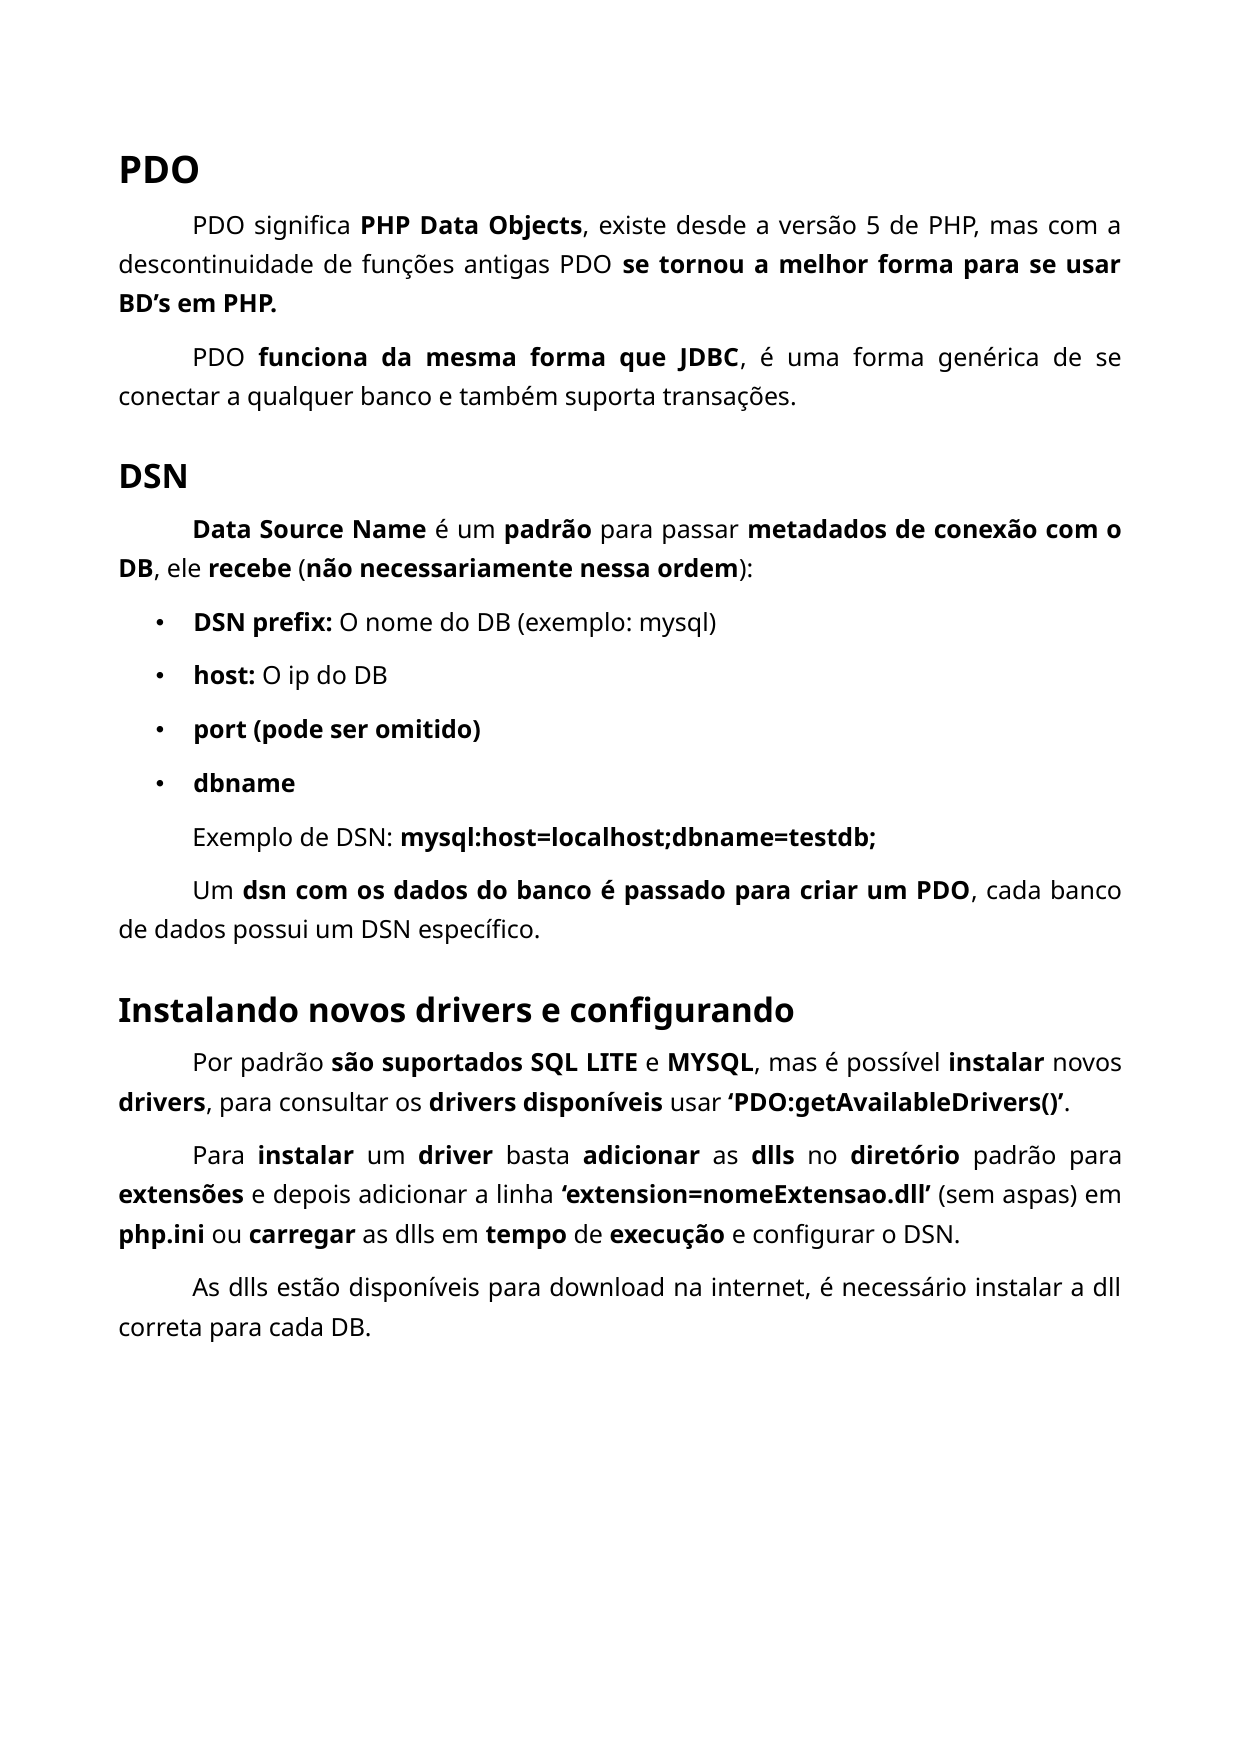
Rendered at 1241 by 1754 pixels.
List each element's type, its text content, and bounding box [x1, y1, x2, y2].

text As dlls estão disponíveis para download na internet, é necessário instalar a dll correta para cada DB. [118, 1270, 1122, 1343]
subtitle Instalando novos drivers e configurando [118, 987, 1122, 1032]
list dbname [156, 766, 1122, 799]
subtitle PDO [118, 143, 1122, 195]
list DSN prefix: O nome do DB (exemplo: mysql) [156, 604, 1122, 638]
text Para instalar um driver basta adicionar as dlls no diretório padrão para extensões e depois adicionar a linha ‘extension=nomeExtensao.dll’ (sem aspas) em php.ini ou carregar as dlls em tempo de execução e configurar o DSN. [118, 1138, 1122, 1250]
text PDO significa PHP Data Objects, existe desde a versão 5 de PHP, mas com a descontinuidade de funções antigas PDO se tornou a melhor forma para se usar BD’s em PHP. [118, 207, 1122, 320]
text Exemplo de DSN: mysql:host=localhost;dbname=testdb; [118, 819, 1122, 853]
list host: O ip do DB [156, 658, 1122, 692]
text Data Source Name é um padrão para passar metadados de conexão com o DB, ele recebe (não necessariamente nessa ordem): [118, 511, 1122, 584]
text Um dsn com os dados do banco é passado para criar um PDO, cada banco de dados possui um DSN específico. [118, 873, 1122, 946]
list port (pode ser omitido) [156, 712, 1122, 746]
subtitle DSN [118, 453, 1122, 499]
text Por padrão são suportados SQL LITE e MYSQL, mas é possível instalar novos drivers, para consultar os drivers disponíveis usar ‘PDO:getAvailableDrivers()’. [118, 1045, 1122, 1118]
text PDO funciona da mesma forma que JDBC, é uma forma genérica de se conectar a qualquer banco e também suporta transações. [118, 339, 1122, 413]
